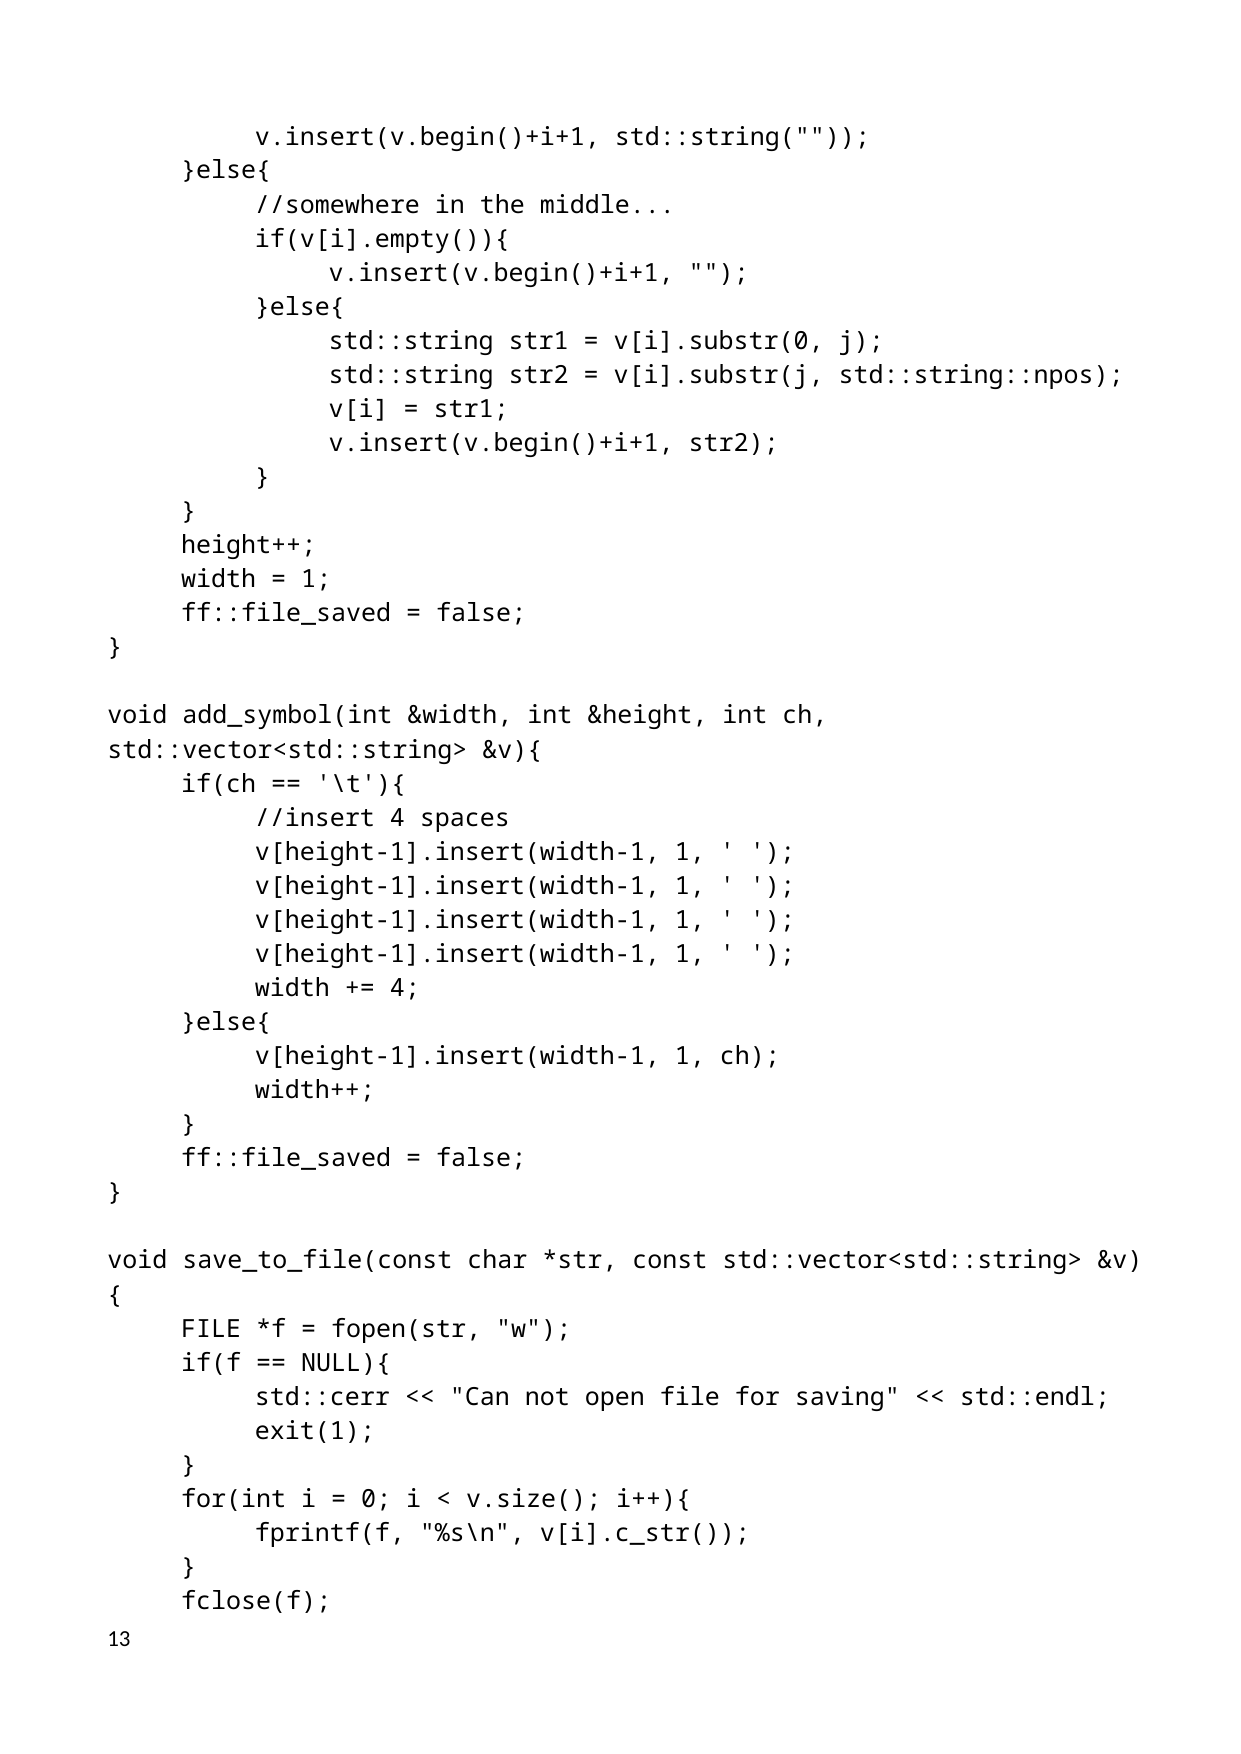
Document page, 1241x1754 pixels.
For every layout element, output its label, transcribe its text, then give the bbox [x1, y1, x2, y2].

text if(v[i].empty()){ [107, 220, 1153, 254]
text void save_to_file(const char *str, const std::vector<std::string> &v){ [107, 1242, 1153, 1310]
text }else{ [107, 152, 1153, 186]
text fclose(f); [107, 1583, 1153, 1617]
text std::string str2 = v[i].substr(j, std::string::npos); [107, 357, 1153, 391]
text v.insert(v.begin()+i+1, ""); [107, 254, 1153, 288]
text std::string str1 = v[i].substr(0, j); [107, 322, 1153, 357]
text v[height-1].insert(width-1, 1, ' '); [107, 833, 1153, 867]
text } [107, 1106, 1153, 1140]
text fprintf(f, "%s\n", v[i].c_str()); [107, 1515, 1153, 1549]
text FILE *f = fopen(str, "w"); [107, 1310, 1153, 1344]
text v[height-1].insert(width-1, 1, ch); [107, 1038, 1153, 1072]
text if(f == NULL){ [107, 1344, 1153, 1378]
text } [107, 629, 1153, 663]
text void add_symbol(int &width, int &height, int ch, std::vector<std::string> &v){ [107, 697, 1153, 765]
text }else{ [107, 288, 1153, 322]
text v.insert(v.begin()+i+1, str2); [107, 425, 1153, 459]
text width = 1; [107, 561, 1153, 595]
text }else{ [107, 1004, 1153, 1038]
text v.insert(v.begin()+i+1, std::string("")); [107, 118, 1153, 152]
text ff::file_saved = false; [107, 1140, 1153, 1174]
text ff::file_saved = false; [107, 595, 1153, 629]
text v[height-1].insert(width-1, 1, ' '); [107, 936, 1153, 970]
text width += 4; [107, 970, 1153, 1004]
text //insert 4 spaces [107, 799, 1153, 833]
text } [107, 1447, 1153, 1481]
text v[height-1].insert(width-1, 1, ' '); [107, 902, 1153, 936]
text height++; [107, 527, 1153, 561]
text width++; [107, 1072, 1153, 1106]
text } [107, 1174, 1153, 1208]
text //somewhere in the middle... [107, 186, 1153, 220]
text if(ch == '\t'){ [107, 765, 1153, 799]
text } [107, 459, 1153, 493]
text v[i] = str1; [107, 391, 1153, 425]
text std::cerr << "Can not open file for saving" << std::endl; [107, 1378, 1153, 1412]
text } [107, 493, 1153, 527]
text v[height-1].insert(width-1, 1, ' '); [107, 867, 1153, 902]
text exit(1); [107, 1412, 1153, 1447]
text for(int i = 0; i < v.size(); i++){ [107, 1481, 1153, 1515]
text } [107, 1549, 1153, 1583]
